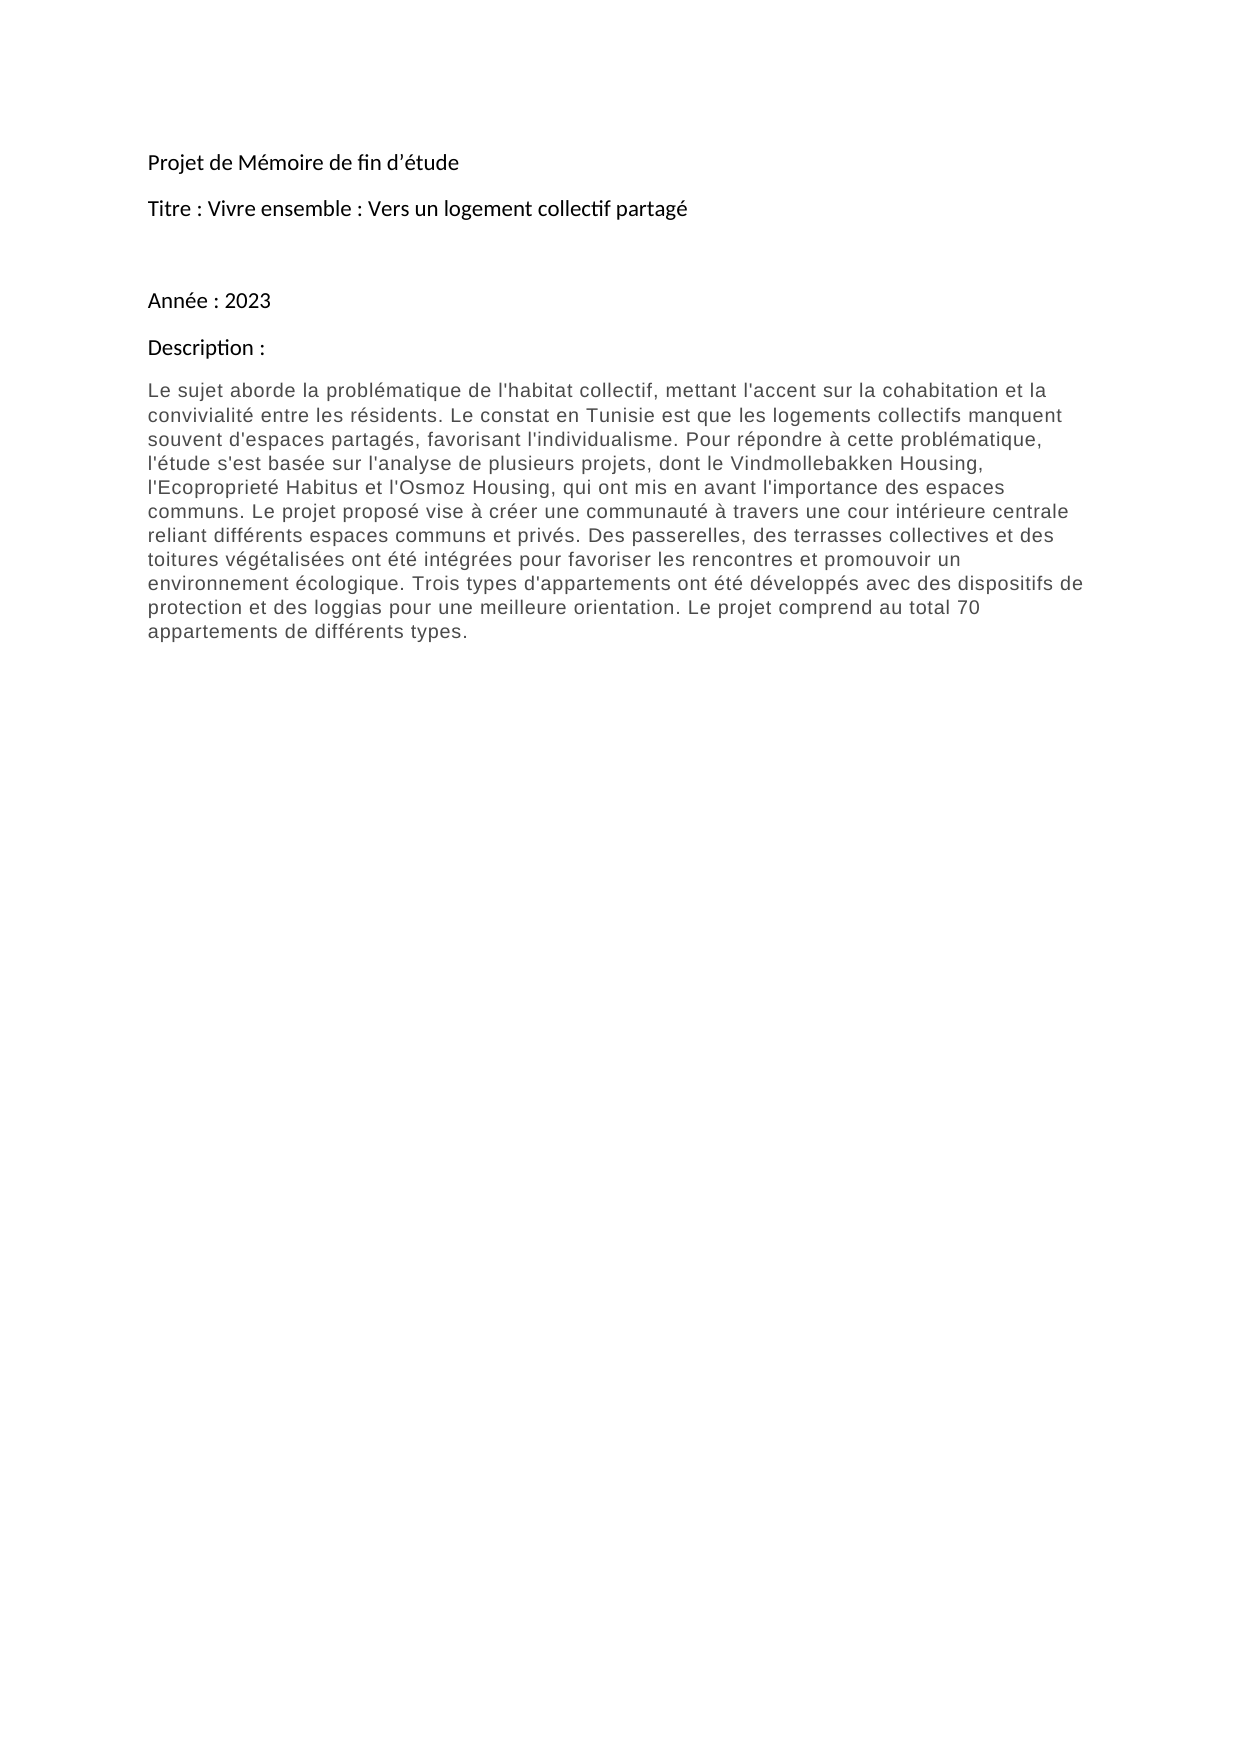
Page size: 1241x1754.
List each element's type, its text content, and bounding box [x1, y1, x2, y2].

text Année : 2023 [148, 287, 1093, 315]
text Description : [148, 333, 1093, 361]
text Projet de Mémoire de fin d’étude [148, 148, 1093, 176]
text Le sujet aborde la problématique de l'habitat collectif, mettant l'accent sur la cohabitation et la convivialité entre les résidents. Le constat en Tunisie est que les logements collectifs manquent souvent d'espaces partagés, favorisant l'individualisme. Pour répondre à cette problématique, l'étude s'est basée sur l'analyse de plusieurs projets, dont le Vindmollebakken Housing, l'Ecoproprieté Habitus et l'Osmoz Housing, qui ont mis en avant l'importance des espaces communs. Le projet proposé vise à créer une communauté à travers une cour intérieure centrale reliant différents espaces communs et privés. Des passerelles, des terrasses collectives et des toitures végétalisées ont été intégrées pour favoriser les rencontres et promouvoir un environnement écologique. Trois types d'appartements ont été développés avec des dispositifs de protection et des loggias pour une meilleure orientation. Le projet comprend au total 70 appartements de différents types. [148, 379, 1093, 643]
text Titre : Vivre ensemble : Vers un logement collectif partagé [148, 194, 1093, 222]
